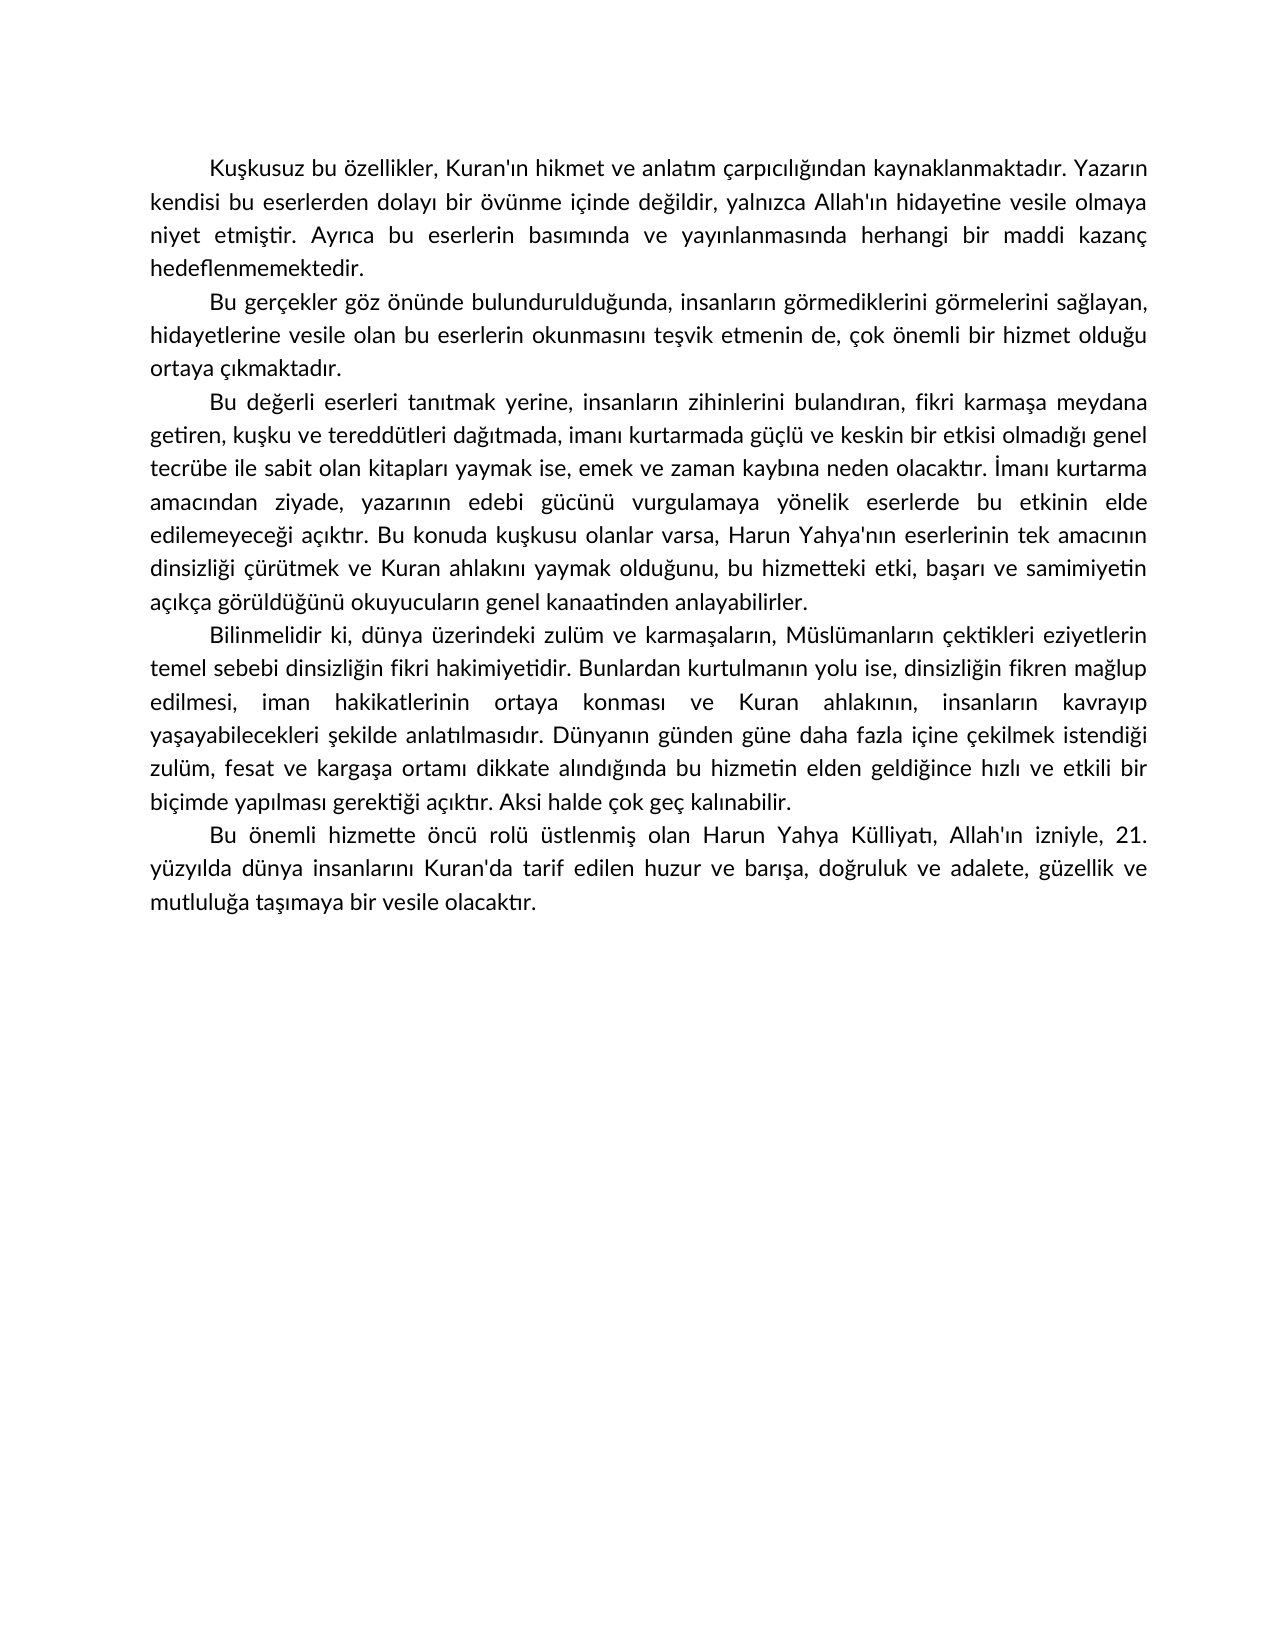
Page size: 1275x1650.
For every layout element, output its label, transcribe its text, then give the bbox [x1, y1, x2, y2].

text Bilinmelidir ki, dünya üzerindeki zulüm ve karmaşaların, Müslümanların çektikleri eziyetlerin temel sebebi dinsizliğin fikri hakimiyetidir. Bunlardan kurtulmanın yolu ise, dinsizliğin fikren mağlup edilmesi, iman hakikatlerinin ortaya konması ve Kuran ahlakının, insanların kavrayıp yaşayabilecekleri şekilde anlatılmasıdır. Dünyanın günden güne daha fazla içine çekilmek istendiği zulüm, fesat ve kargaşa ortamı dikkate alındığında bu hizmetin elden geldiğince hızlı ve etkili bir biçimde yapılması gerektiği açıktır. Aksi halde çok geç kalınabilir. [150, 617, 1149, 817]
text Kuşkusuz bu özellikler, Kuran'ın hikmet ve anlatım çarpıcılığından kaynaklanmaktadır. Yazarın kendisi bu eserlerden dolayı bir övünme içinde değildir, yalnızca Allah'ın hidayetine vesile olmaya niyet etmiştir. Ayrıca bu eserlerin basımında ve yayınlanmasında herhangi bir maddi kazanç hedeflenmemektedir. [150, 150, 1149, 283]
text Bu gerçekler göz önünde bulundurulduğunda, insanların görmediklerini görmelerini sağlayan, hidayetlerine vesile olan bu eserlerin okunmasını teşvik etmenin de, çok önemli bir hizmet olduğu ortaya çıkmaktadır. [150, 283, 1149, 383]
text Bu önemli hizmette öncü rolü üstlenmiş olan Harun Yahya Külliyatı, Allah'ın izniyle, 21. yüzyılda dünya insanlarını Kuran'da tarif edilen huzur ve barışa, doğruluk ve adalete, güzellik ve mutluluğa taşımaya bir vesile olacaktır. [150, 817, 1149, 917]
text Bu değerli eserleri tanıtmak yerine, insanların zihinlerini bulandıran, fikri karmaşa meydana getiren, kuşku ve tereddütleri dağıtmada, imanı kurtarmada güçlü ve keskin bir etkisi olmadığı genel tecrübe ile sabit olan kitapları yaymak ise, emek ve zaman kaybına neden olacaktır. İmanı kurtarma amacından ziyade, yazarının edebi gücünü vurgulamaya yönelik eserlerde bu etkinin elde edilemeyeceği açıktır. Bu konuda kuşkusu olanlar varsa, Harun Yahya'nın eserlerinin tek amacının dinsizliği çürütmek ve Kuran ahlakını yaymak olduğunu, bu hizmetteki etki, başarı ve samimiyetin açıkça görüldüğünü okuyucuların genel kanaatinden anlayabilirler. [150, 383, 1149, 617]
